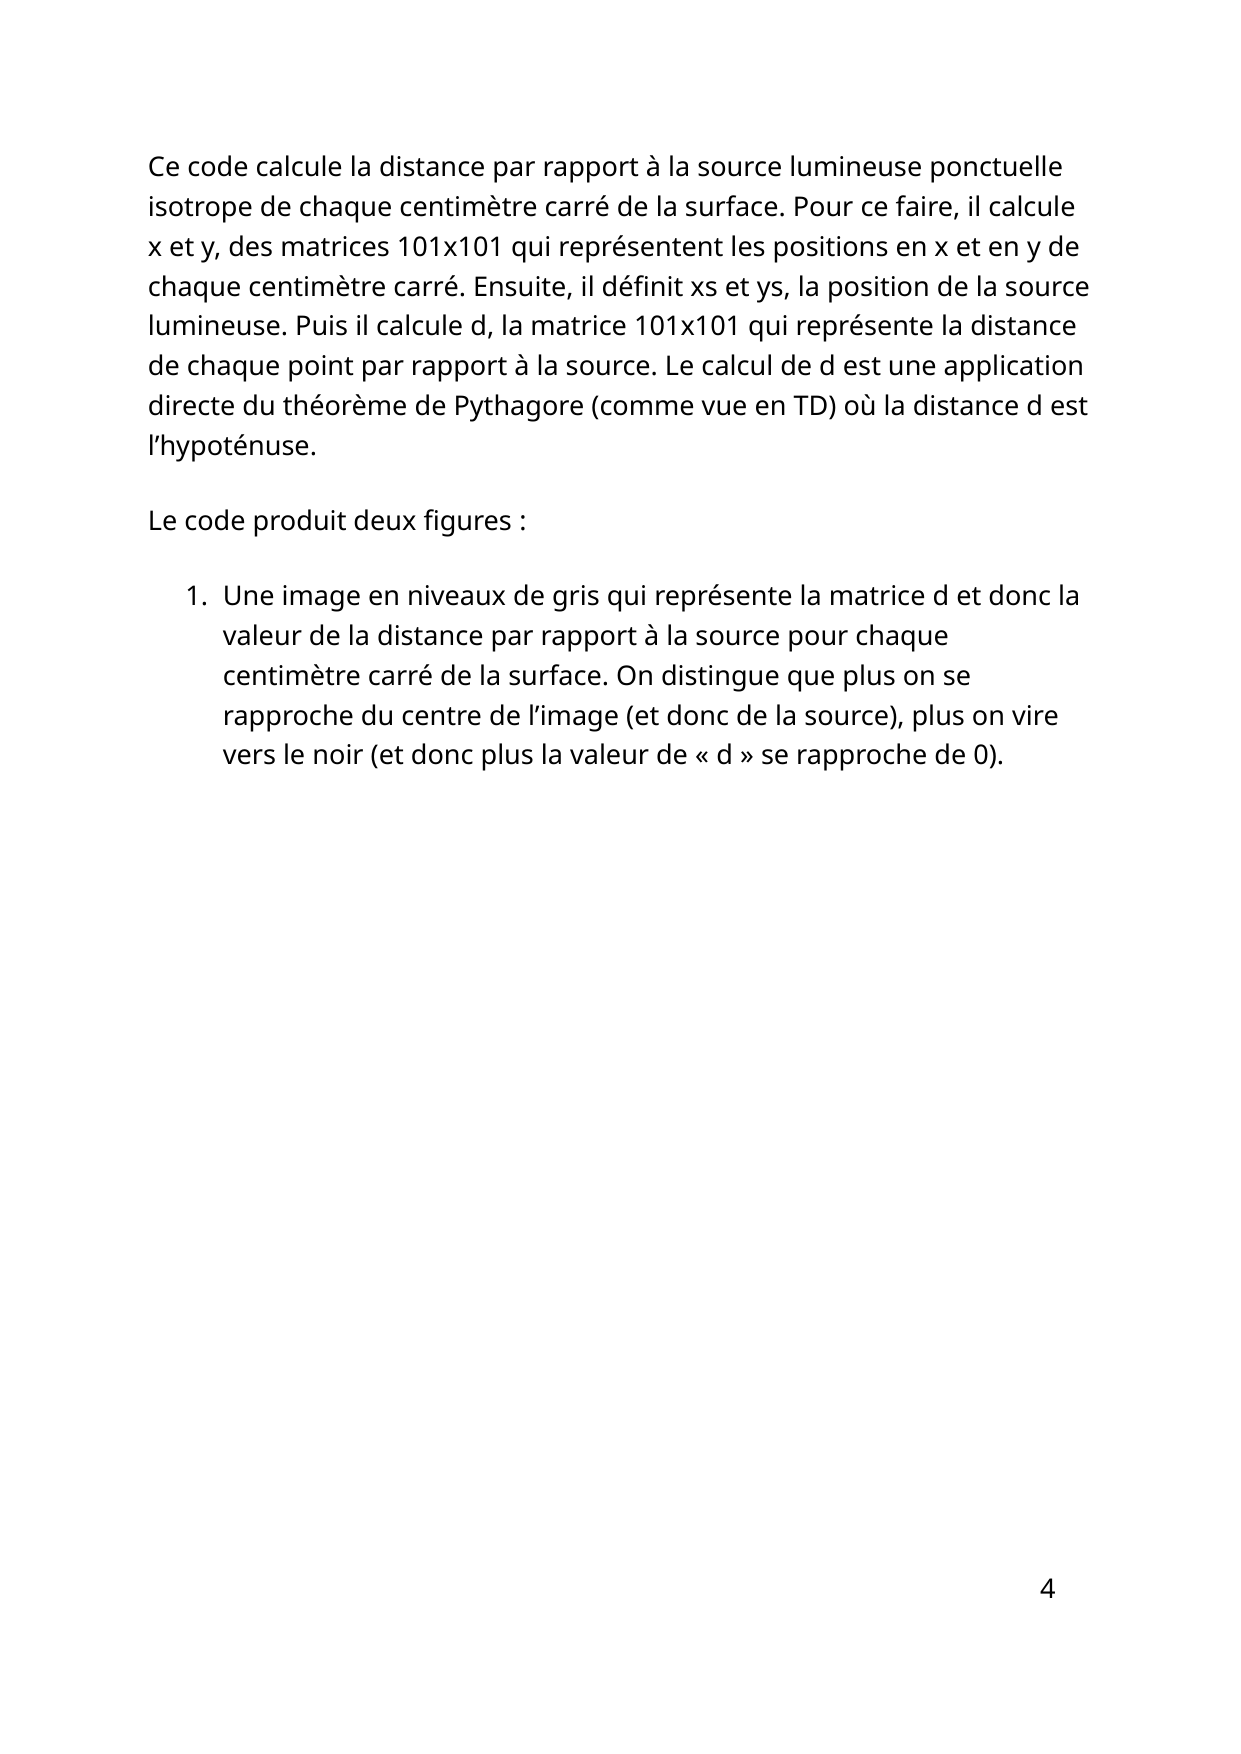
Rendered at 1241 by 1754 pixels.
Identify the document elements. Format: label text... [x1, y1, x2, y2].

list Une image en niveaux de gris qui représente la matrice d et donc la valeur de la distance par rapport à la source pour chaque centimètre carré de la surface. On distingue que plus on se rapproche du centre de l’image (et donc de la source), plus on vire vers le noir (et donc plus la valeur de « d » se rapproche de 0). [185, 577, 1093, 773]
text Le code produit deux figures : [148, 501, 1093, 538]
text Ce code calcule la distance par rapport à la source lumineuse ponctuelle isotrope de chaque centimètre carré de la surface. Pour ce faire, il calcule x et y, des matrices 101x101 qui représentent les positions en x et en y de chaque centimètre carré. Ensuite, il définit xs et ys, la position de la source lumineuse. Puis il calcule d, la matrice 101x101 qui représente la distance de chaque point par rapport à la source. Le calcul de d est une application directe du théorème de Pythagore (comme vue en TD) où la distance d est l’hypoténuse. [148, 148, 1093, 463]
